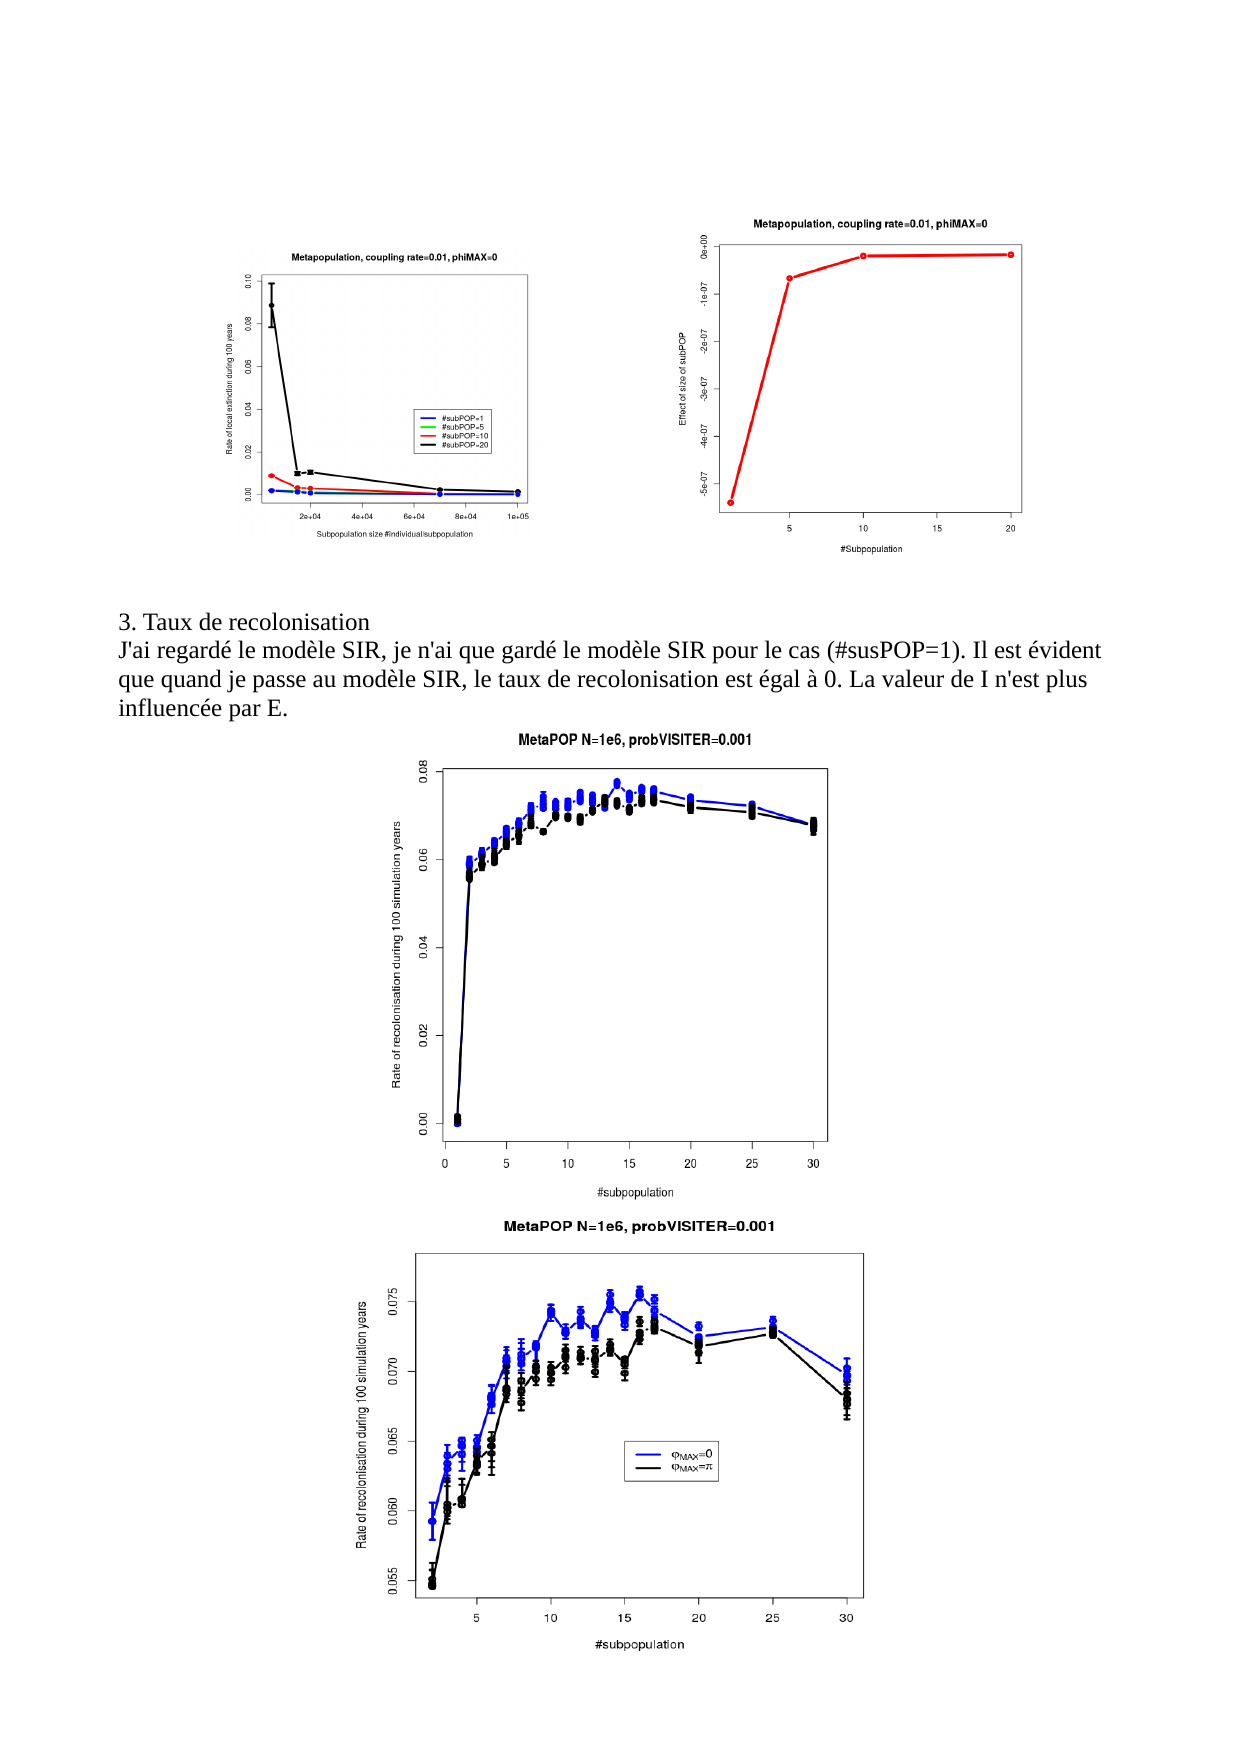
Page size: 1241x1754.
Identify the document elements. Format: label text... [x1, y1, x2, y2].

picture [677, 210, 1039, 560]
picture [390, 721, 850, 1209]
text J'ai regardé le modèle SIR, je n'ai que gardé le modèle SIR pour le cas (#susPOP=1). Il est évident que quand je passe au modèle SIR, le taux de recolonisation est égal à 0. La valeur de I n'est plus influencée par E. [118, 636, 1122, 722]
picture [225, 246, 543, 542]
picture [354, 1210, 886, 1660]
text 3. Taux de recolonisation [118, 607, 1122, 636]
